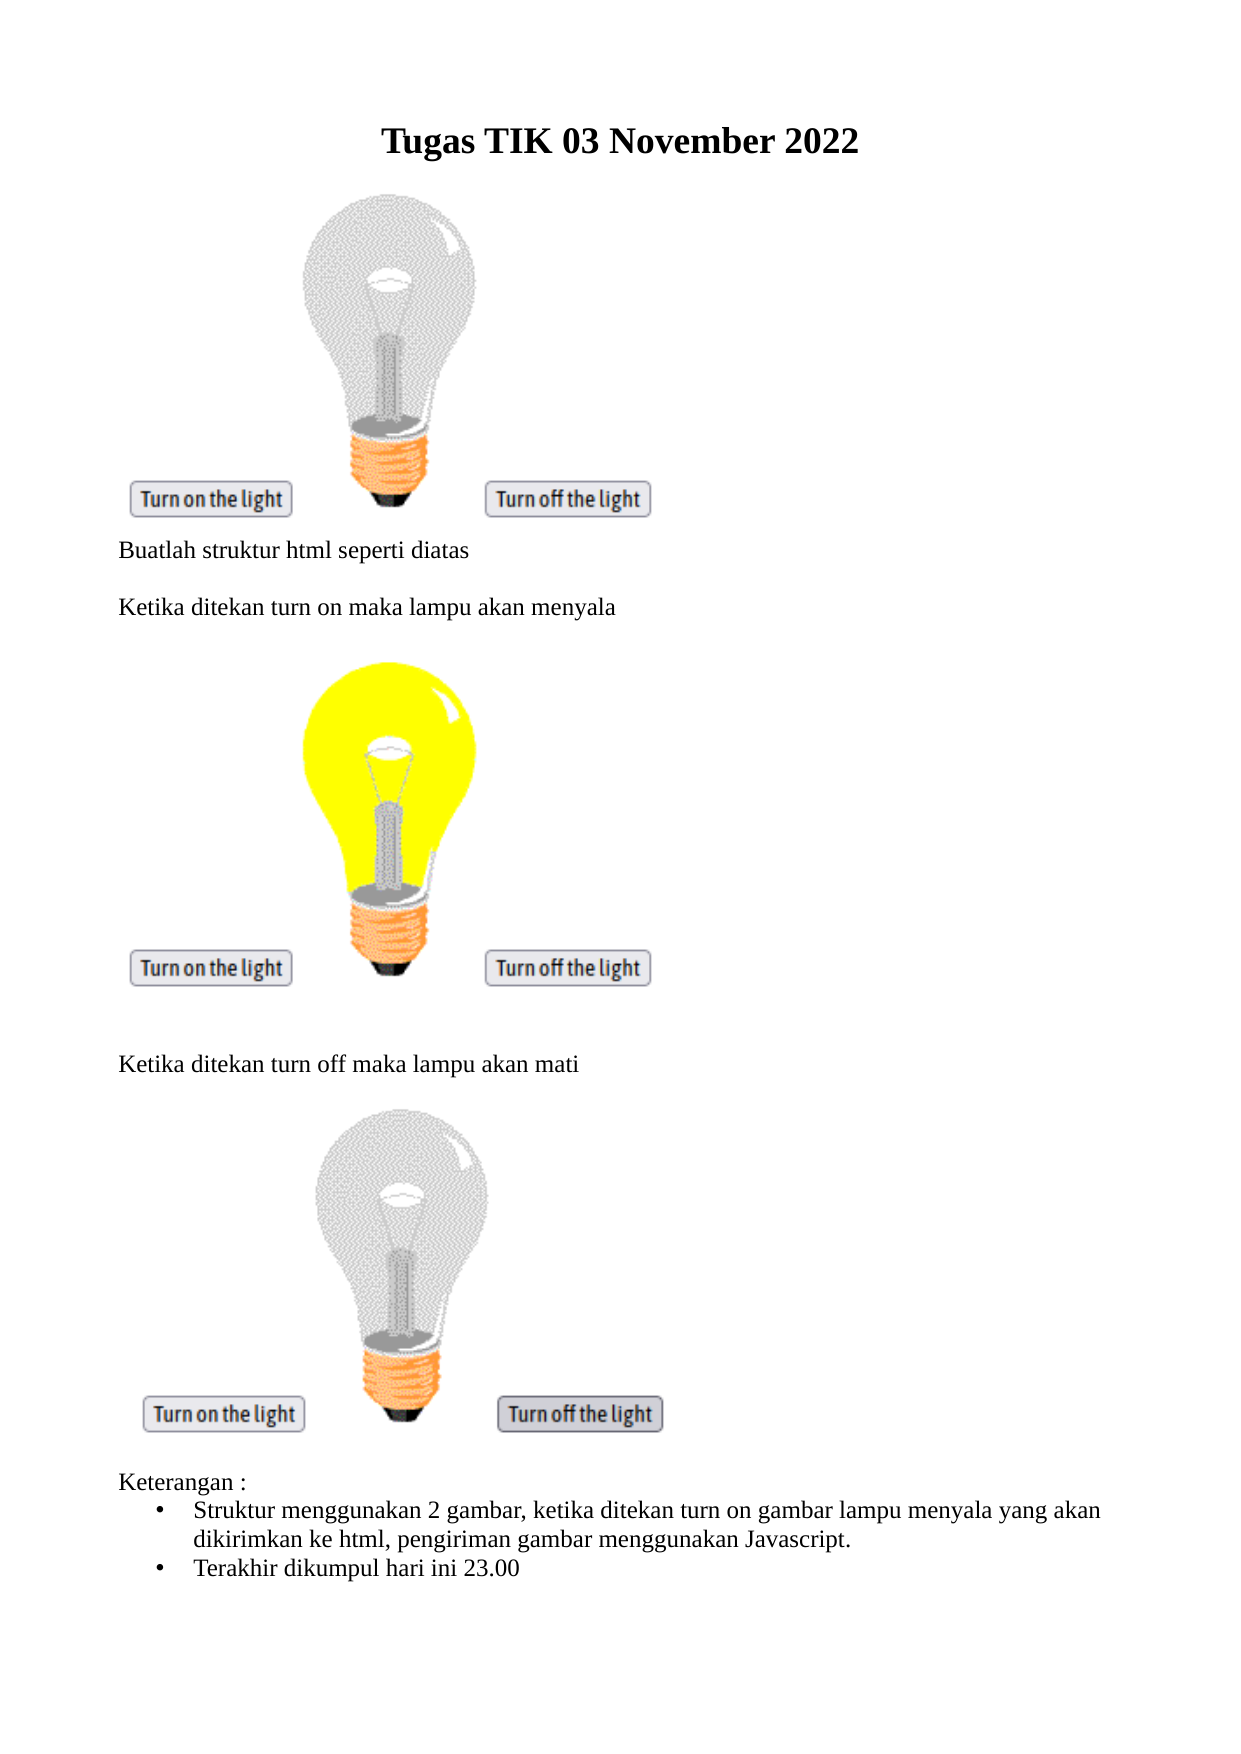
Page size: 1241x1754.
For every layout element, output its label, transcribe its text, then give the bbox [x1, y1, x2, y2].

picture [118, 640, 668, 992]
text Ketika ditekan turn on maka lampu akan menyala [118, 592, 1122, 621]
text Buatlah struktur html seperti diatas [118, 535, 1122, 564]
list Terakhir dikumpul hari ini 23.00 [156, 1553, 1122, 1582]
picture [118, 172, 669, 523]
picture [131, 1087, 681, 1438]
list Struktur menggunakan 2 gambar, ketika ditekan turn on gambar lampu menyala yang akan dikirimkan ke html, pengiriman gambar menggunakan Javascript. [156, 1496, 1122, 1553]
text Ketika ditekan turn off maka lampu akan mati [118, 1049, 1122, 1078]
text Tugas TIK 03 November 2022 [118, 118, 1122, 161]
text Keterangan : [118, 1467, 1122, 1496]
